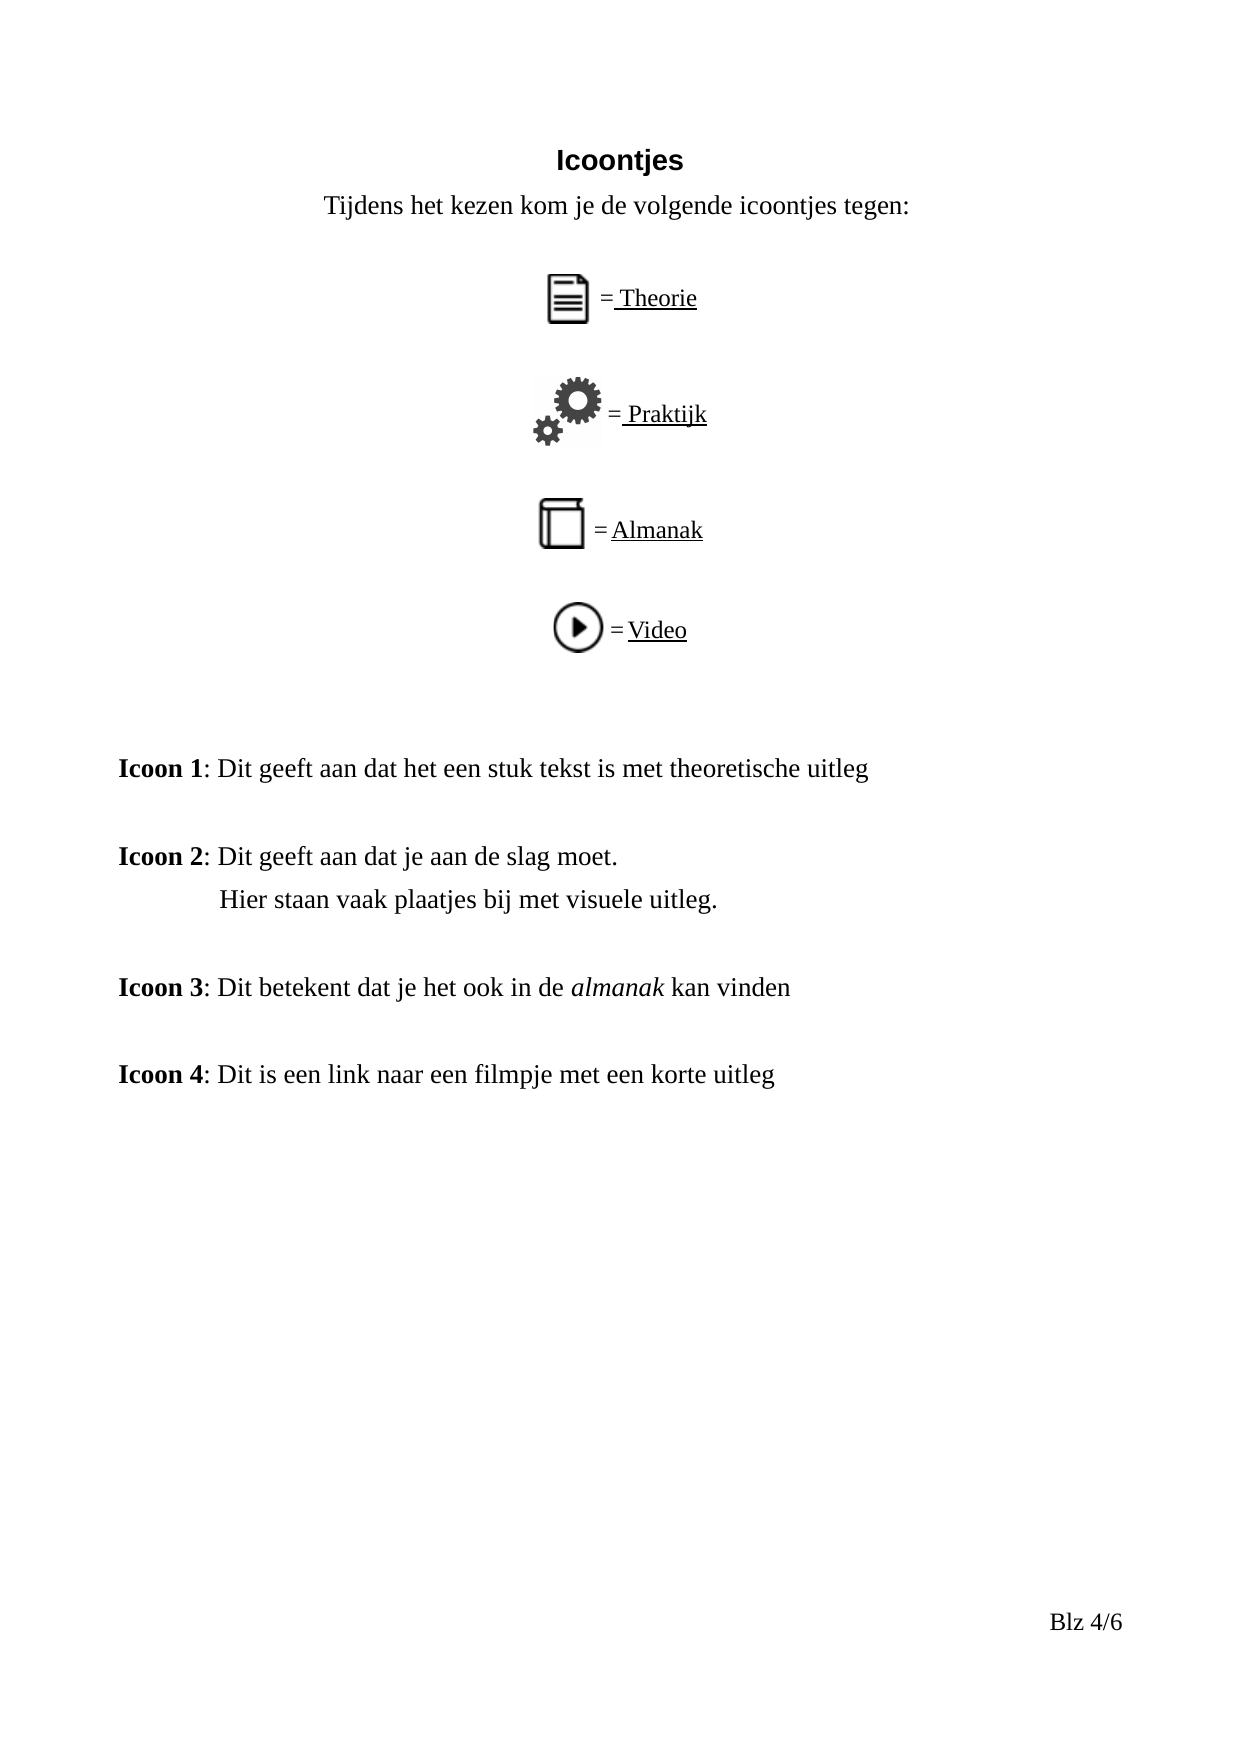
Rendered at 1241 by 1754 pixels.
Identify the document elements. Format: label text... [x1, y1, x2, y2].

text [118, 499, 537, 549]
text = Praktijk [602, 378, 1122, 445]
text [118, 603, 553, 653]
text = Almanak [588, 499, 1122, 549]
text Tijdens het kezen kom je de volgende icoontjes tegen: [118, 189, 1122, 220]
text Hier staan vaak plaatjes bij met visuele uitleg. [118, 883, 1122, 914]
text Icoon 4: Dit is een link naar een filmpje met een korte uitleg [118, 1058, 1122, 1089]
picture [553, 602, 604, 653]
picture [543, 274, 594, 324]
subtitle Icoontjes [118, 143, 1122, 177]
text Icoon 2: Dit geeft aan dat je aan de slag moet. [118, 840, 1122, 871]
picture [537, 498, 588, 549]
text [118, 378, 533, 445]
text = Video [604, 603, 1122, 653]
text Icoon 1: Dit geeft aan dat het een stuk tekst is met theoretische uitleg [118, 752, 1122, 784]
text = Theorie [594, 274, 1122, 324]
text [118, 274, 543, 324]
picture [533, 377, 602, 446]
text Icoon 3: Dit betekent dat je het ook in de almanak kan vinden [118, 971, 1122, 1002]
